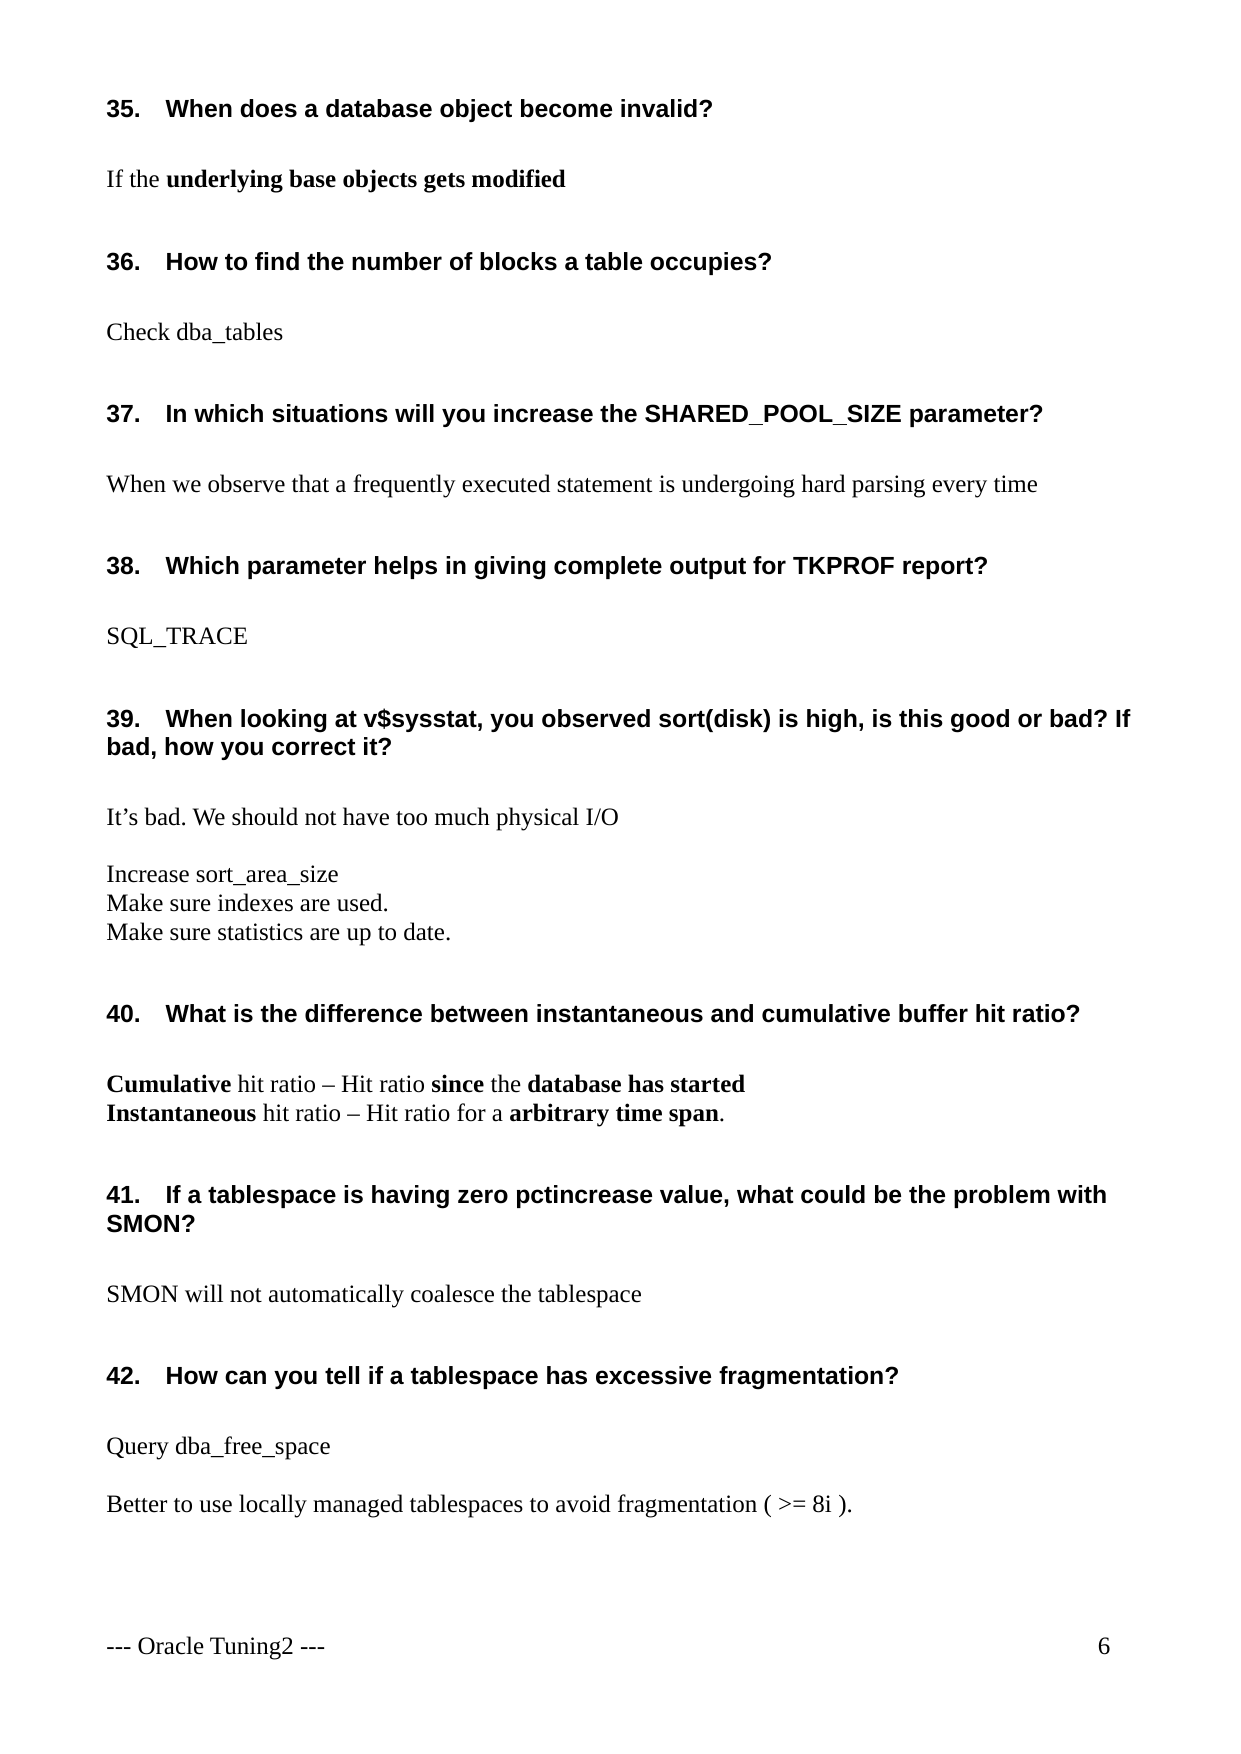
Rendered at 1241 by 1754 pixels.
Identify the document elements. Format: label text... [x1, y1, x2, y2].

text It’s bad. We should not have too much physical I/O [106, 802, 1134, 831]
subtitle When looking at v$sysstat, you observed sort(disk) is high, is this good or bad? If bad, how you correct it? [106, 704, 1134, 761]
text Check dba_tables [106, 317, 1134, 345]
text When we observe that a frequently executed statement is undergoing hard parsing every time [106, 469, 1134, 498]
subtitle When does a database object become invalid? [106, 94, 1134, 123]
subtitle In which situations will you increase the SHARED_POOL_SIZE parameter? [106, 399, 1134, 428]
text If the underlying base objects gets modified [106, 164, 1134, 193]
text Increase sort_area_size [106, 859, 1134, 888]
subtitle What is the difference between instantaneous and cumulative buffer hit ratio? [106, 999, 1134, 1028]
text Make sure indexes are used. [106, 888, 1134, 917]
text Instantaneous hit ratio – Hit ratio for a arbitrary time span. [106, 1098, 1134, 1127]
text Query dba_free_space [106, 1431, 1134, 1460]
subtitle How can you tell if a tablespace has excessive fragmentation? [106, 1361, 1134, 1390]
subtitle Which parameter helps in giving complete output for TKPROF report? [106, 551, 1134, 580]
subtitle How to find the number of blocks a table occupies? [106, 247, 1134, 275]
text Make sure statistics are up to date. [106, 917, 1134, 946]
text Cumulative hit ratio – Hit ratio since the database has started [106, 1069, 1134, 1098]
text SQL_TRACE [106, 621, 1134, 650]
text Better to use locally managed tablespaces to avoid fragmentation ( >= 8i ). [106, 1489, 1134, 1517]
subtitle If a tablespace is having zero pctincrease value, what could be the problem with SMON? [106, 1181, 1134, 1238]
text SMON will not automatically coalesce the tablespace [106, 1279, 1134, 1308]
